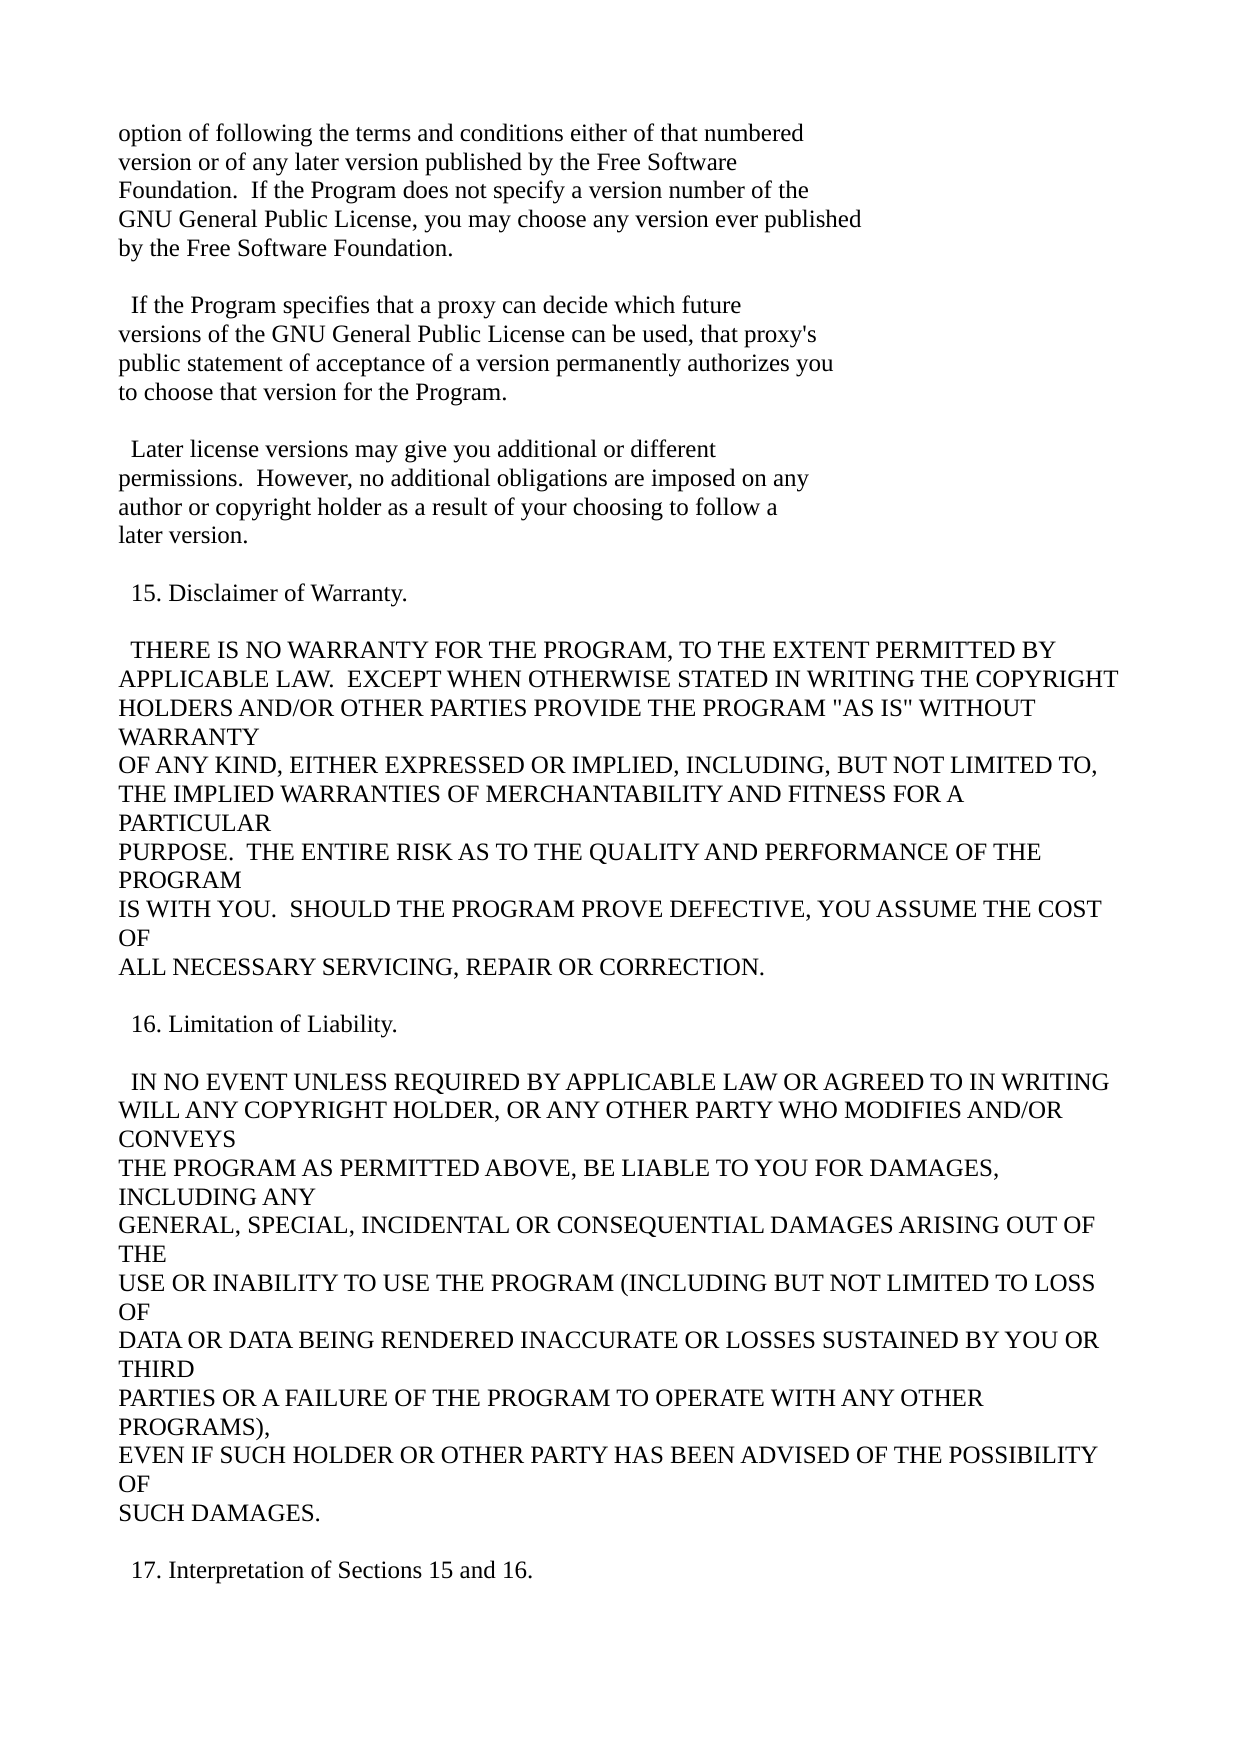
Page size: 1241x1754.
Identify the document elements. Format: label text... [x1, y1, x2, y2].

text EVEN IF SUCH HOLDER OR OTHER PARTY HAS BEEN ADVISED OF THE POSSIBILITY OF [118, 1441, 1122, 1498]
text WILL ANY COPYRIGHT HOLDER, OR ANY OTHER PARTY WHO MODIFIES AND/OR CONVEYS [118, 1096, 1122, 1153]
text SUCH DAMAGES. [118, 1498, 1122, 1527]
text 17. Interpretation of Sections 15 and 16. [118, 1556, 1122, 1584]
text USE OR INABILITY TO USE THE PROGRAM (INCLUDING BUT NOT LIMITED TO LOSS OF [118, 1268, 1122, 1326]
text public statement of acceptance of a version permanently authorizes you [118, 348, 1122, 377]
text Foundation. If the Program does not specify a version number of the [118, 176, 1122, 204]
text PARTIES OR A FAILURE OF THE PROGRAM TO OPERATE WITH ANY OTHER PROGRAMS), [118, 1383, 1122, 1441]
text to choose that version for the Program. [118, 377, 1122, 406]
text by the Free Software Foundation. [118, 233, 1122, 262]
text THERE IS NO WARRANTY FOR THE PROGRAM, TO THE EXTENT PERMITTED BY [118, 636, 1122, 664]
text Later license versions may give you additional or different [118, 434, 1122, 463]
text THE IMPLIED WARRANTIES OF MERCHANTABILITY AND FITNESS FOR A PARTICULAR [118, 779, 1122, 837]
text version or of any later version published by the Free Software [118, 147, 1122, 176]
text later version. [118, 521, 1122, 549]
text THE PROGRAM AS PERMITTED ABOVE, BE LIABLE TO YOU FOR DAMAGES, INCLUDING ANY [118, 1153, 1122, 1211]
text ALL NECESSARY SERVICING, REPAIR OR CORRECTION. [118, 952, 1122, 981]
text OF ANY KIND, EITHER EXPRESSED OR IMPLIED, INCLUDING, BUT NOT LIMITED TO, [118, 751, 1122, 779]
text permissions. However, no additional obligations are imposed on any [118, 463, 1122, 492]
text GNU General Public License, you may choose any version ever published [118, 204, 1122, 233]
text 15. Disclaimer of Warranty. [118, 578, 1122, 607]
text PURPOSE. THE ENTIRE RISK AS TO THE QUALITY AND PERFORMANCE OF THE PROGRAM [118, 837, 1122, 894]
text option of following the terms and conditions either of that numbered [118, 118, 1122, 147]
text IN NO EVENT UNLESS REQUIRED BY APPLICABLE LAW OR AGREED TO IN WRITING [118, 1067, 1122, 1096]
text GENERAL, SPECIAL, INCIDENTAL OR CONSEQUENTIAL DAMAGES ARISING OUT OF THE [118, 1211, 1122, 1268]
text 16. Limitation of Liability. [118, 1009, 1122, 1038]
text HOLDERS AND/OR OTHER PARTIES PROVIDE THE PROGRAM "AS IS" WITHOUT WARRANTY [118, 693, 1122, 751]
text APPLICABLE LAW. EXCEPT WHEN OTHERWISE STATED IN WRITING THE COPYRIGHT [118, 664, 1122, 693]
text If the Program specifies that a proxy can decide which future [118, 291, 1122, 319]
text author or copyright holder as a result of your choosing to follow a [118, 492, 1122, 521]
text versions of the GNU General Public License can be used, that proxy's [118, 319, 1122, 348]
text DATA OR DATA BEING RENDERED INACCURATE OR LOSSES SUSTAINED BY YOU OR THIRD [118, 1326, 1122, 1383]
text IS WITH YOU. SHOULD THE PROGRAM PROVE DEFECTIVE, YOU ASSUME THE COST OF [118, 894, 1122, 952]
